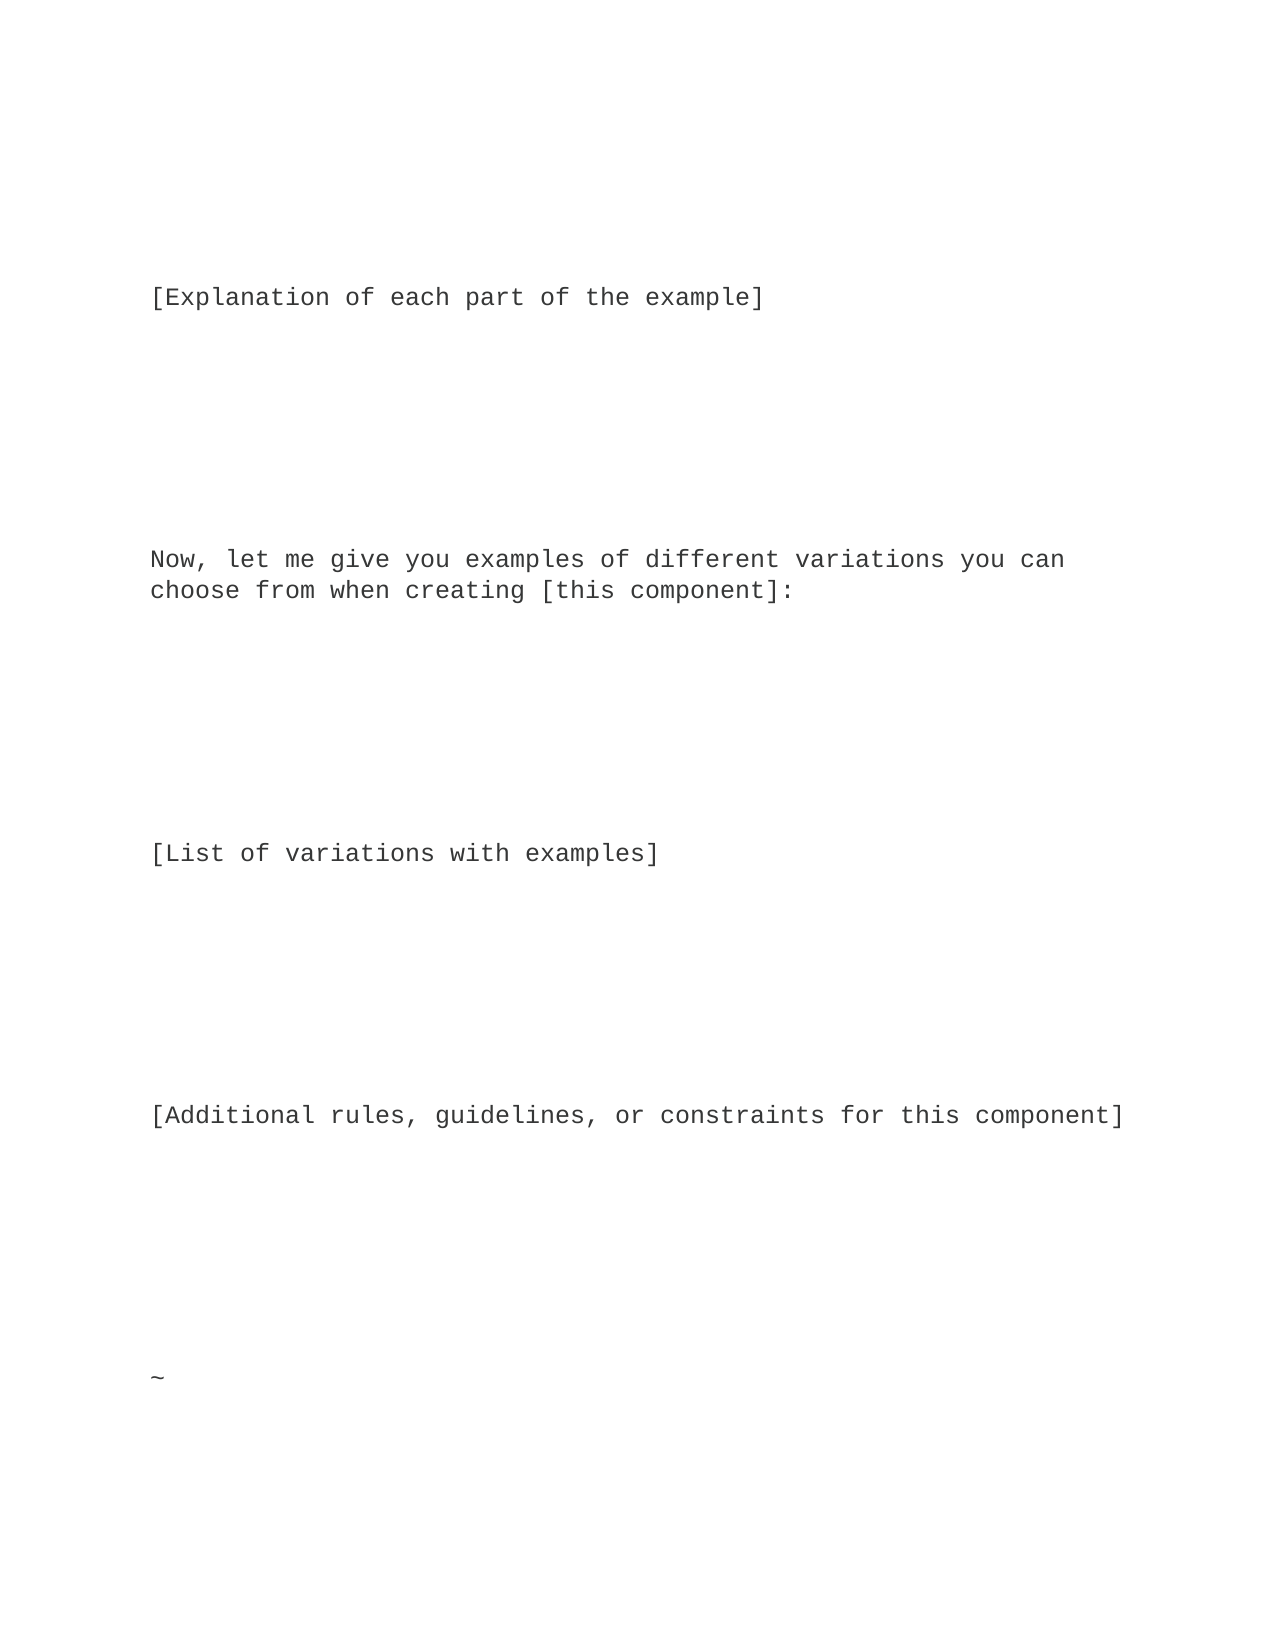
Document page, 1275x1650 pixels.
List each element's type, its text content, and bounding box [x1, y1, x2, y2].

text ~ [150, 1362, 1125, 1394]
text [Additional rules, guidelines, or constraints for this component] [150, 1100, 1125, 1131]
text [Explanation of each part of the example] [150, 281, 1125, 312]
text Now, let me give you examples of different variations you can choose from when creating [this component]: [150, 544, 1125, 606]
text [List of variations with examples] [150, 837, 1125, 869]
